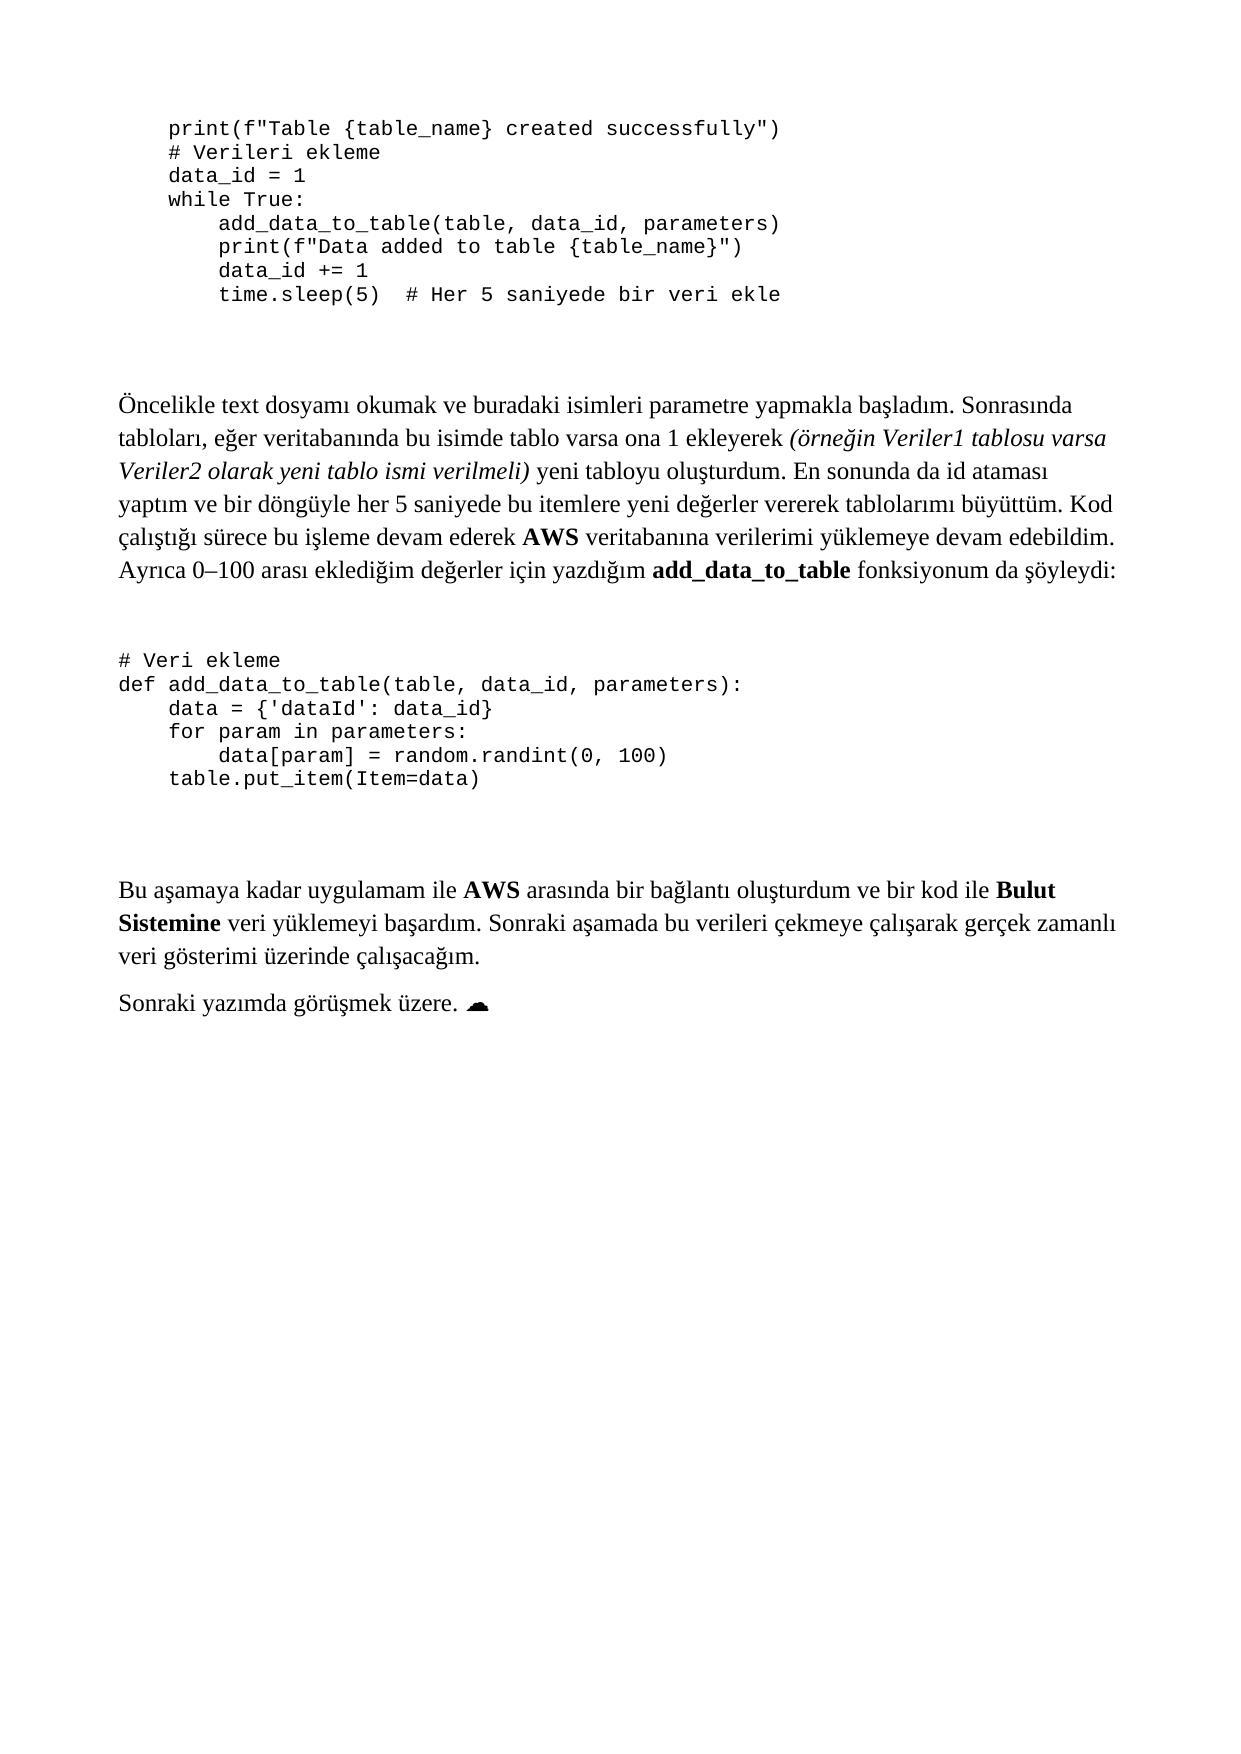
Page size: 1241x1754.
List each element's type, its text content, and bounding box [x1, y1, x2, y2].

text time.sleep(5) # Her 5 saniyede bir veri ekle [118, 284, 1122, 307]
text Öncelikle text dosyamı okumak ve buradaki isimleri parametre yapmakla başladım. Sonrasında tabloları, eğer veritabanında bu isimde tablo varsa ona 1 ekleyerek (örneğin Veriler1 tablosu varsa Veriler2 olarak yeni tablo ismi verilmeli) yeni tabloyu oluşturdum. En sonunda da id ataması yaptım ve bir döngüyle her 5 saniyede bu itemlere yeni değerler vererek tablolarımı büyüttüm. Kod çalıştığı sürece bu işleme devam ederek AWS veritabanına verilerimi yüklemeye devam edebildim. Ayrıca 0–100 arası eklediğim değerler için yazdığım add_data_to_table fonksiyonum da şöyleydi: [118, 390, 1122, 584]
text table.put_item(Item=data) [118, 768, 1122, 792]
text # Verileri ekleme [118, 142, 1122, 165]
text def add_data_to_table(table, data_id, parameters): [118, 674, 1122, 697]
text for param in parameters: [118, 721, 1122, 745]
text add_data_to_table(table, data_id, parameters) [118, 213, 1122, 236]
text Sonraki yazımda görüşmek üzere. ☁️ 👋🏻 [118, 988, 1122, 1017]
text Bu aşamaya kadar uygulamam ile AWS arasında bir bağlantı oluşturdum ve bir kod ile Bulut Sistemine veri yüklemeyi başardım. Sonraki aşamada bu verileri çekmeye çalışarak gerçek zamanlı veri gösterimi üzerinde çalışacağım. [118, 875, 1122, 969]
text while True: [118, 189, 1122, 213]
text data_id = 1 [118, 165, 1122, 189]
text # Veri ekleme [118, 650, 1122, 674]
text data_id += 1 [118, 260, 1122, 284]
text print(f"Table {table_name} created successfully") [118, 118, 1122, 142]
text data = {'dataId': data_id} [118, 697, 1122, 721]
text print(f"Data added to table {table_name}") [118, 236, 1122, 260]
text data[param] = random.randint(0, 100) [118, 745, 1122, 768]
